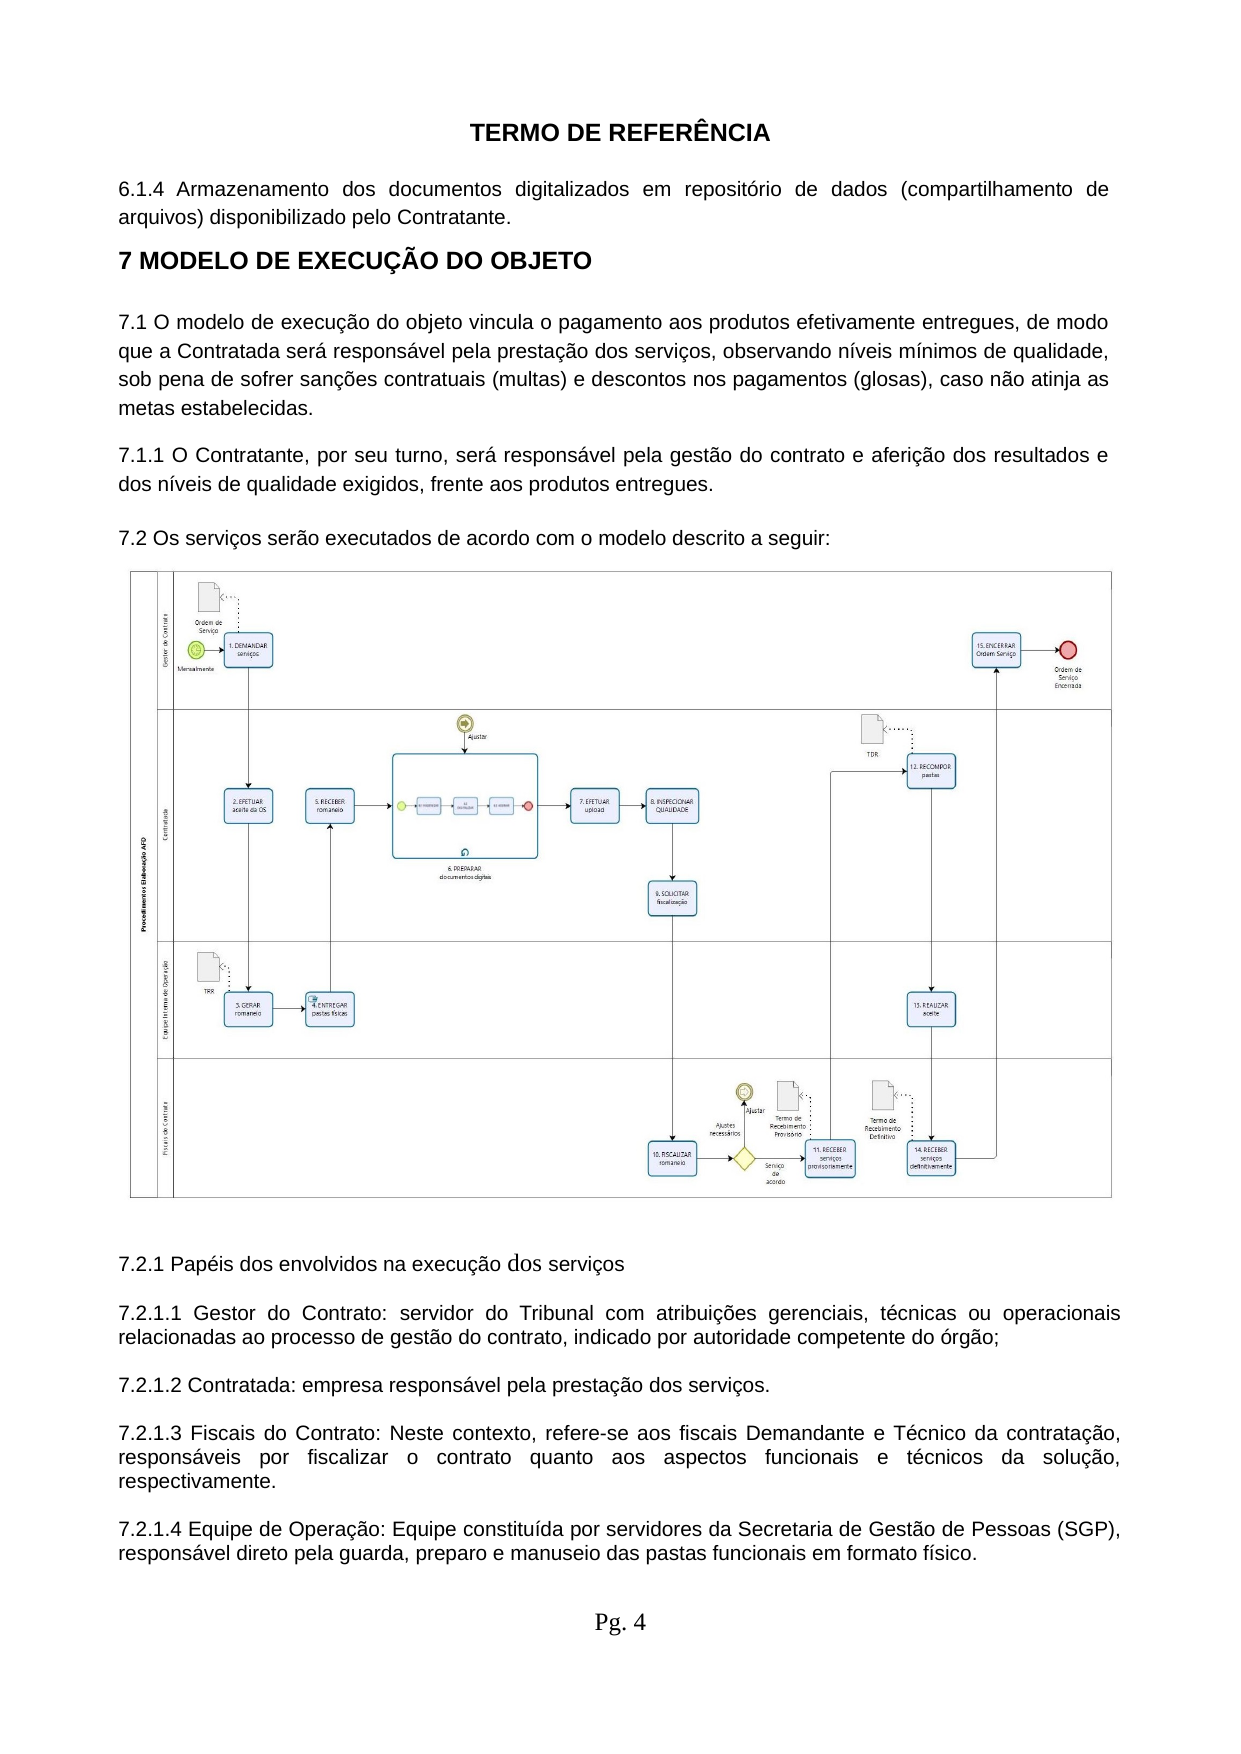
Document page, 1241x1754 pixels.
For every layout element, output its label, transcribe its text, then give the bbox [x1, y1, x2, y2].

text 7.1.1 O Contratante, por seu turno, será responsável pela gestão do contrato e aferição dos resultados e dos níveis de qualidade exigidos, frente aos produtos entregues. [118, 443, 1110, 496]
text 7.2.1.3 Fiscais do Contrato: Neste contexto, refere-se aos fiscais Demandante e Técnico da contratação, responsáveis por fiscalizar o contrato quanto aos aspectos funcionais e técnicos da solução, respectivamente. [118, 1421, 1122, 1493]
picture [124, 566, 1117, 1203]
text 7.2.1.4 Equipe de Operação: Equipe constituída por servidores da Secretaria de Gestão de Pessoas (SGP), responsável direto pela guarda, preparo e manuseio das pastas funcionais em formato físico. [118, 1517, 1122, 1565]
text 7.2 Os serviços serão executados de acordo com o modelo descrito a seguir: [118, 526, 1110, 549]
text 7 MODELO DE EXECUÇÃO DO OBJETO [118, 246, 1122, 275]
text 7.2.1 Papéis dos envolvidos na execução dos serviços [118, 1248, 1122, 1277]
text 7.1 O modelo de execução do objeto vincula o pagamento aos produtos efetivamente entregues, de modo que a Contratada será responsável pela prestação dos serviços, observando níveis mínimos de qualidade, sob pena de sofrer sanções contratuais (multas) e descontos nos pagamentos (glosas), caso não atinja as metas estabelecidas. [118, 310, 1110, 420]
text 7.2.1.2 Contratada: empresa responsável pela prestação dos serviços. [118, 1373, 1122, 1397]
text 6.1.4 Armazenamento dos documentos digitalizados em repositório de dados (compartilhamento de arquivos) disponibilizado pelo Contratante. [118, 176, 1110, 229]
text 7.2.1.1 Gestor do Contrato: servidor do Tribunal com atribuições gerenciais, técnicas ou operacionais relacionadas ao processo de gestão do contrato, indicado por autoridade competente do órgão; [118, 1301, 1122, 1349]
